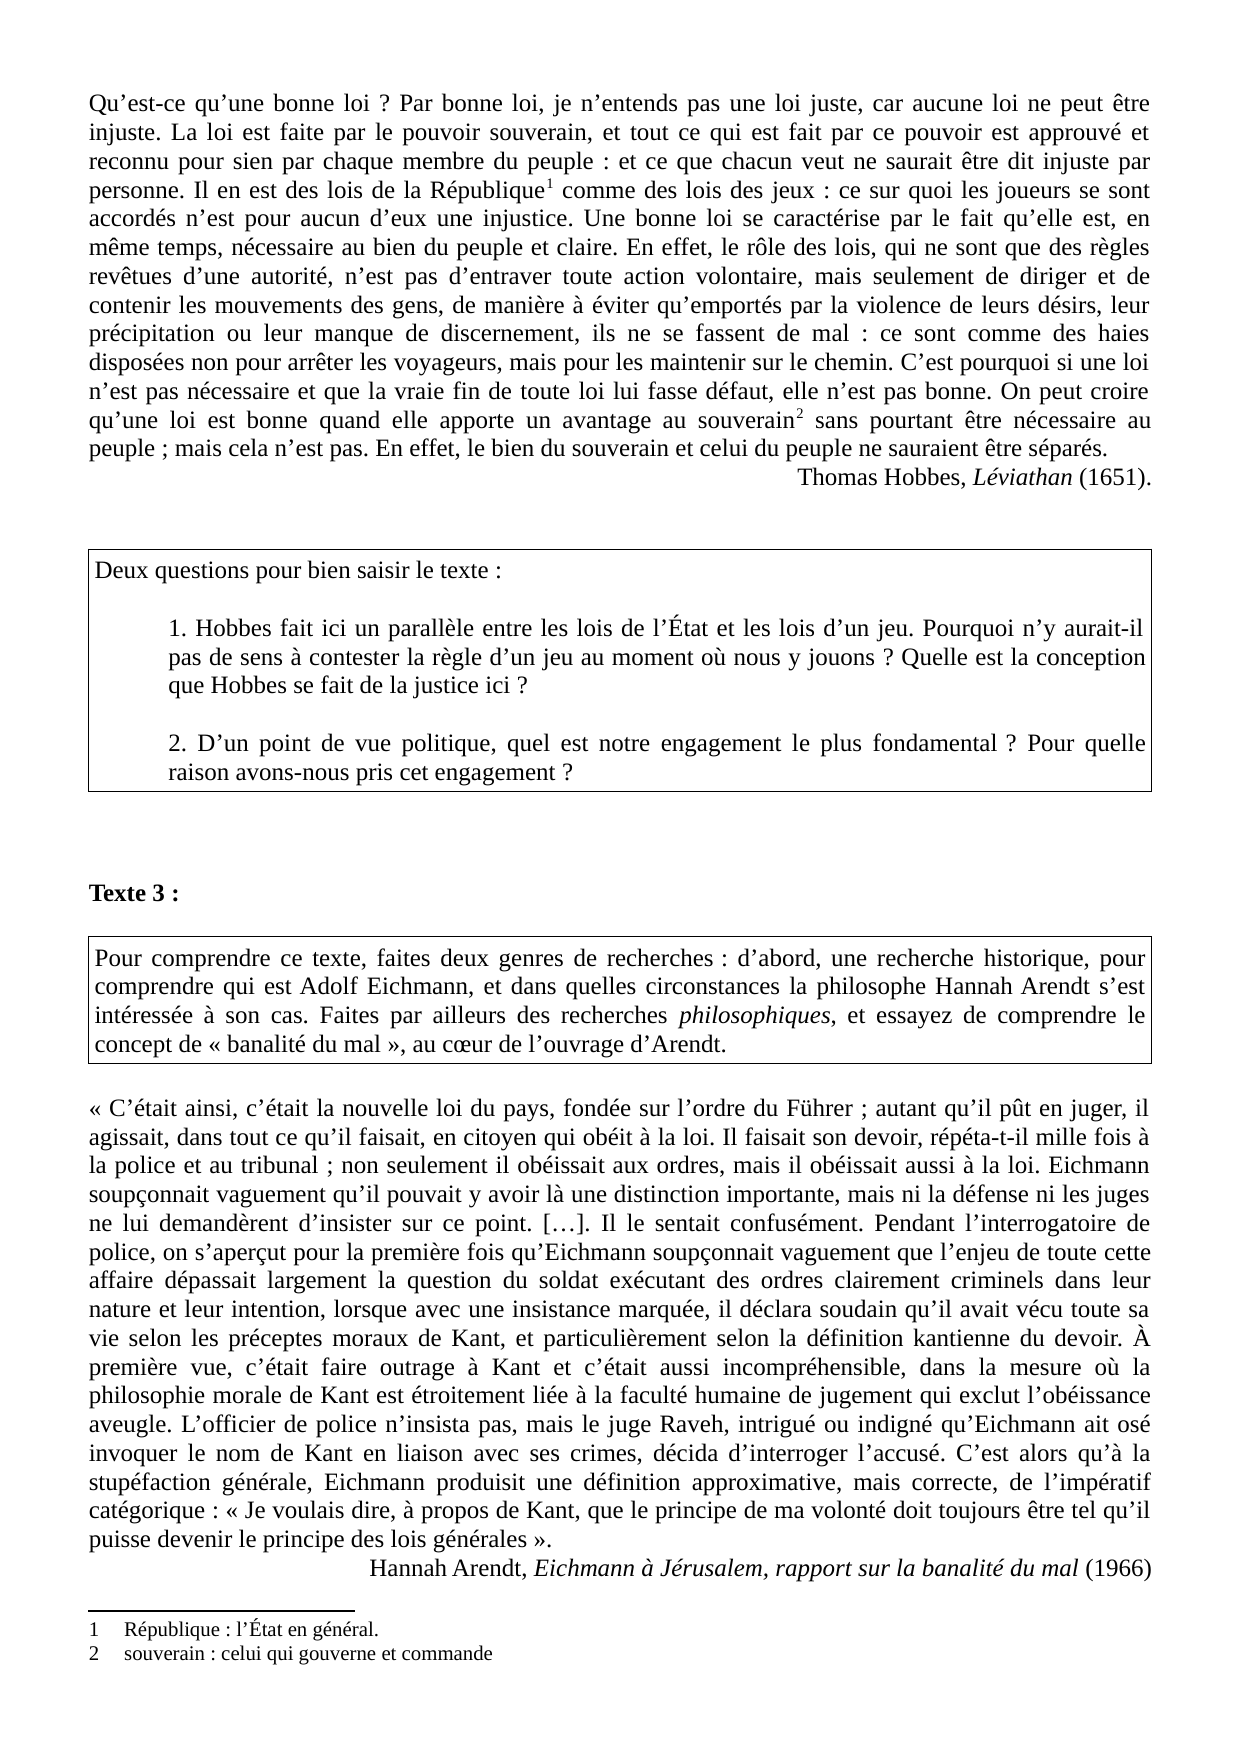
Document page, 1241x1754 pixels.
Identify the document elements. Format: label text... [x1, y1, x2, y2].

text souverain : celui qui gouverne et commande [88, 1641, 1152, 1665]
text Qu’est-ce qu’une bonne loi ? Par bonne loi, je n’entends pas une loi juste, car aucune loi ne peut être injuste. La loi est faite par le pouvoir souverain, et tout ce qui est fait par ce pouvoir est approuvé et reconnu pour sien par chaque membre du peuple : et ce que chacun veut ne saurait être dit injuste par personne. Il en est des lois de la République comme des lois des jeux : ce sur quoi les joueurs se sont accordés n’est pour aucun d’eux une injustice. Une bonne loi se caractérise par le fait qu’elle est, en même temps, nécessaire au bien du peuple et claire. En effet, le rôle des lois, qui ne sont que des règles revêtues d’une autorité, n’est pas d’entraver toute action volontaire, mais seulement de diriger et de contenir les mouvements des gens, de manière à éviter qu’emportés par la violence de leurs désirs, leur précipitation ou leur manque de discernement, ils ne se fassent de mal : ce sont comme des haies disposées non pour arrêter les voyageurs, mais pour les maintenir sur le chemin. C’est pourquoi si une loi n’est pas nécessaire et que la vraie fin de toute loi lui fasse défaut, elle n’est pas bonne. On peut croire qu’une loi est bonne quand elle apporte un avantage au souverain sans pourtant être nécessaire au peuple ; mais cela n’est pas. En effet, le bien du souverain et celui du peuple ne sauraient être séparés. [88, 88, 1152, 462]
text Thomas Hobbes, Léviathan (1651). [88, 462, 1152, 491]
text République : l’État en général. [88, 1617, 1152, 1641]
text Hannah Arendt, Eichmann à Jérusalem, rapport sur la banalité du mal (1966) [88, 1553, 1152, 1582]
text « C’était ainsi, c’était la nouvelle loi du pays, fondée sur l’ordre du Führer ; autant qu’il pût en juger, il agissait, dans tout ce qu’il faisait, en citoyen qui obéit à la loi. Il faisait son devoir, répéta-t-il mille fois à la police et au tribunal ; non seulement il obéissait aux ordres, mais il obéissait aussi à la loi. Eichmann soupçonnait vaguement qu’il pouvait y avoir là une distinction importante, mais ni la défense ni les juges ne lui demandèrent d’insister sur ce point. […]. Il le sentait confusément. Pendant l’interrogatoire de police, on s’aperçut pour la première fois qu’Eichmann soupçonnait vaguement que l’enjeu de toute cette affaire dépassait largement la question du soldat exécutant des ordres clairement criminels dans leur nature et leur intention, lorsque avec une insistance marquée, il déclara soudain qu’il avait vécu toute sa vie selon les préceptes moraux de Kant, et particulièrement selon la définition kantienne du devoir. À première vue, c’était faire outrage à Kant et c’était aussi incompréhensible, dans la mesure où la philosophie morale de Kant est étroitement liée à la faculté humaine de jugement qui exclut l’obéissance aveugle. L’officier de police n’insista pas, mais le juge Raveh, intrigué ou indigné qu’Eichmann ait osé invoquer le nom de Kant en liaison avec ses crimes, décida d’interroger l’accusé. C’est alors qu’à la stupéfaction générale, Eichmann produisit une définition approximative, mais correcte, de l’impératif catégorique : « Je voulais dire, à propos de Kant, que le principe de ma volonté doit toujours être tel qu’il puisse devenir le principe des lois générales ». [88, 1093, 1152, 1553]
text Texte 3 : [88, 878, 1152, 907]
table_header Pour comprendre ce texte, faites deux genres de recherches : d’abord, une recherche historique, pour comprendre qui est Adolf Eichmann, et dans quelles circonstances la philosophe Hannah Arendt s’est intéressée à son cas. Faites par ailleurs des recherches philosophiques, et essayez de comprendre le concept de « banalité du mal », au cœur de l’ouvrage d’Arendt. [89, 937, 1151, 1063]
table_header Deux questions pour bien saisir le texte : 1. Hobbes fait ici un parallèle entre les lois de l’État et les lois d’un jeu. Pourquoi n’y aurait-il pas de sens à contester la règle d’un jeu au moment où nous y jouons ? Quelle est la conception que Hobbes se fait de la justice ici ? 2. D’un point de vue politique, quel est notre engagement le plus fondamental ? Pour quelle raison avons-nous pris cet engagement ? [89, 550, 1151, 791]
